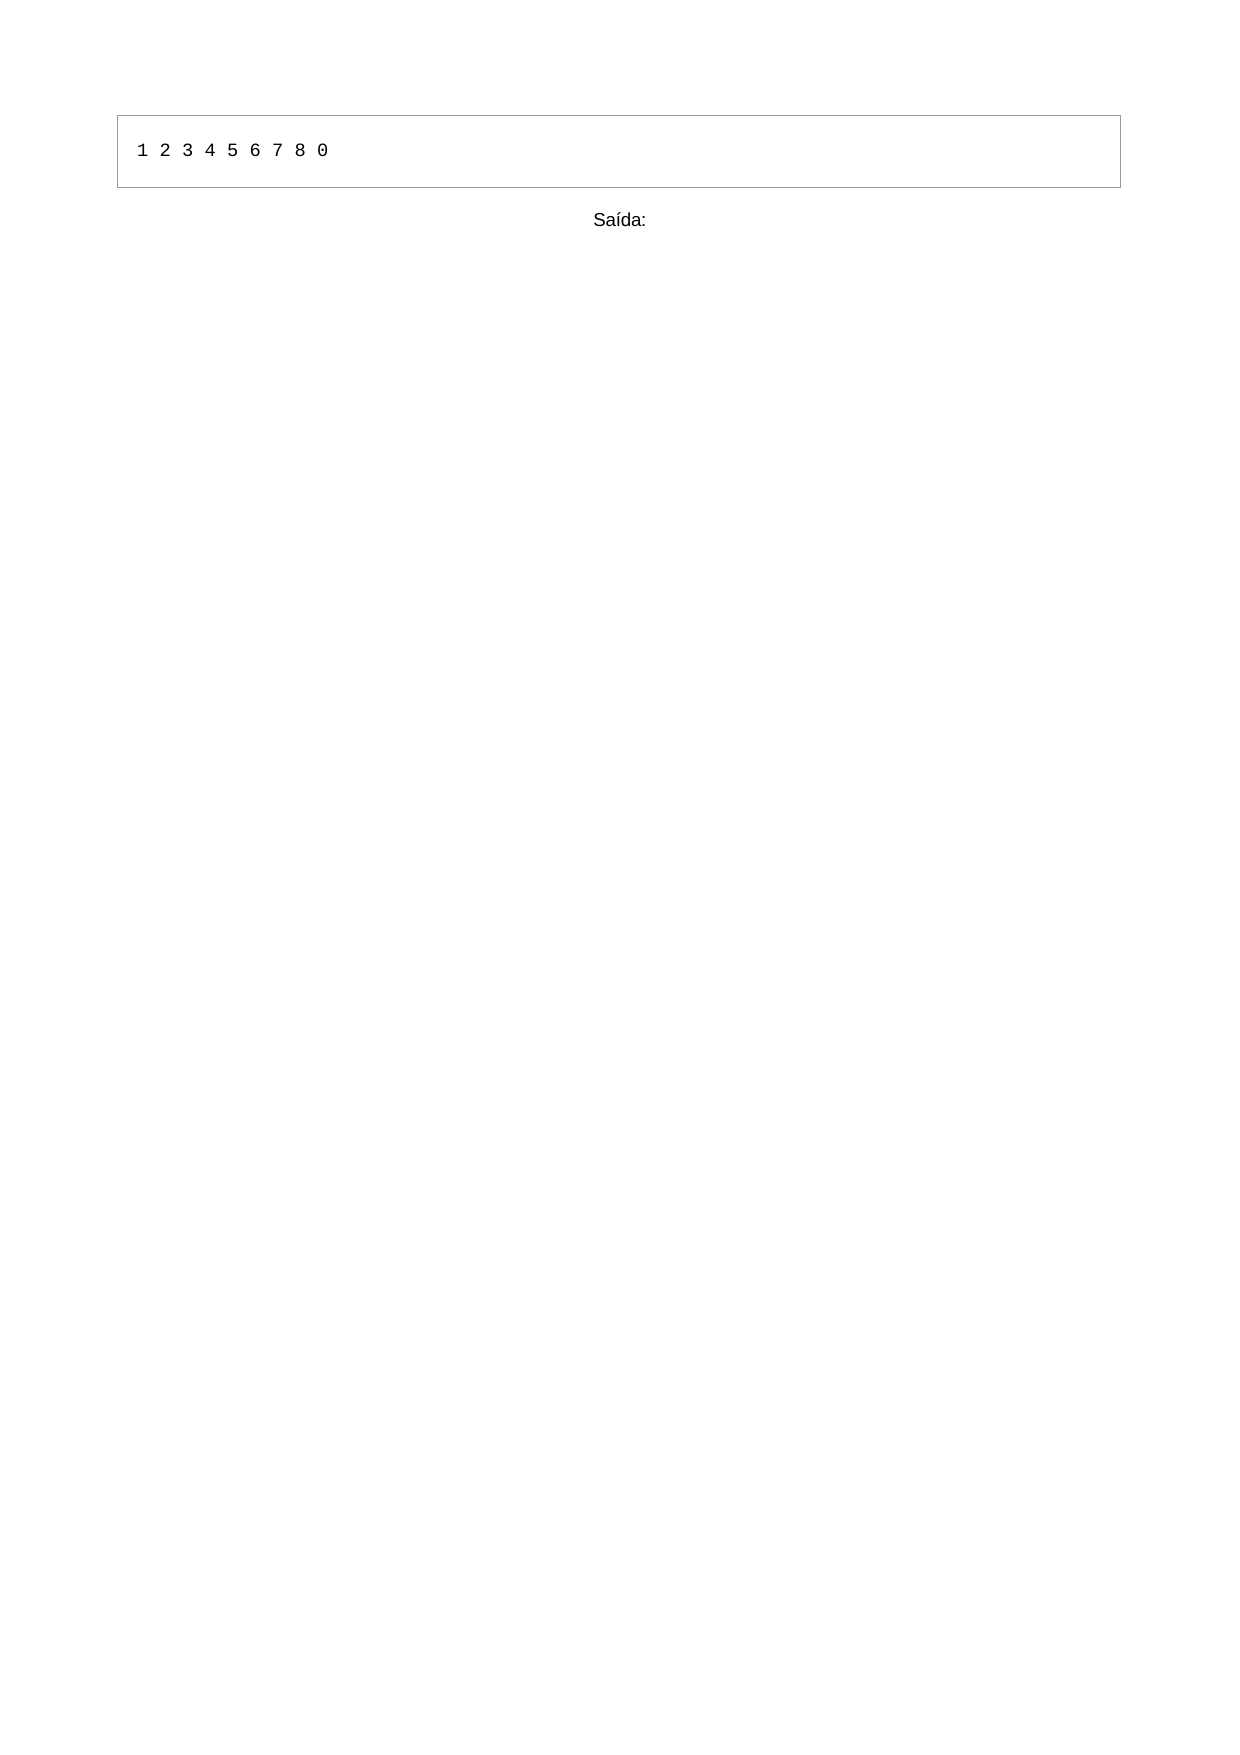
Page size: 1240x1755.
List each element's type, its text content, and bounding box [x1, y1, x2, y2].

text 1 2 3 4 5 6 7 8 0 [137, 141, 1120, 162]
text Saída: [126, 209, 1113, 231]
